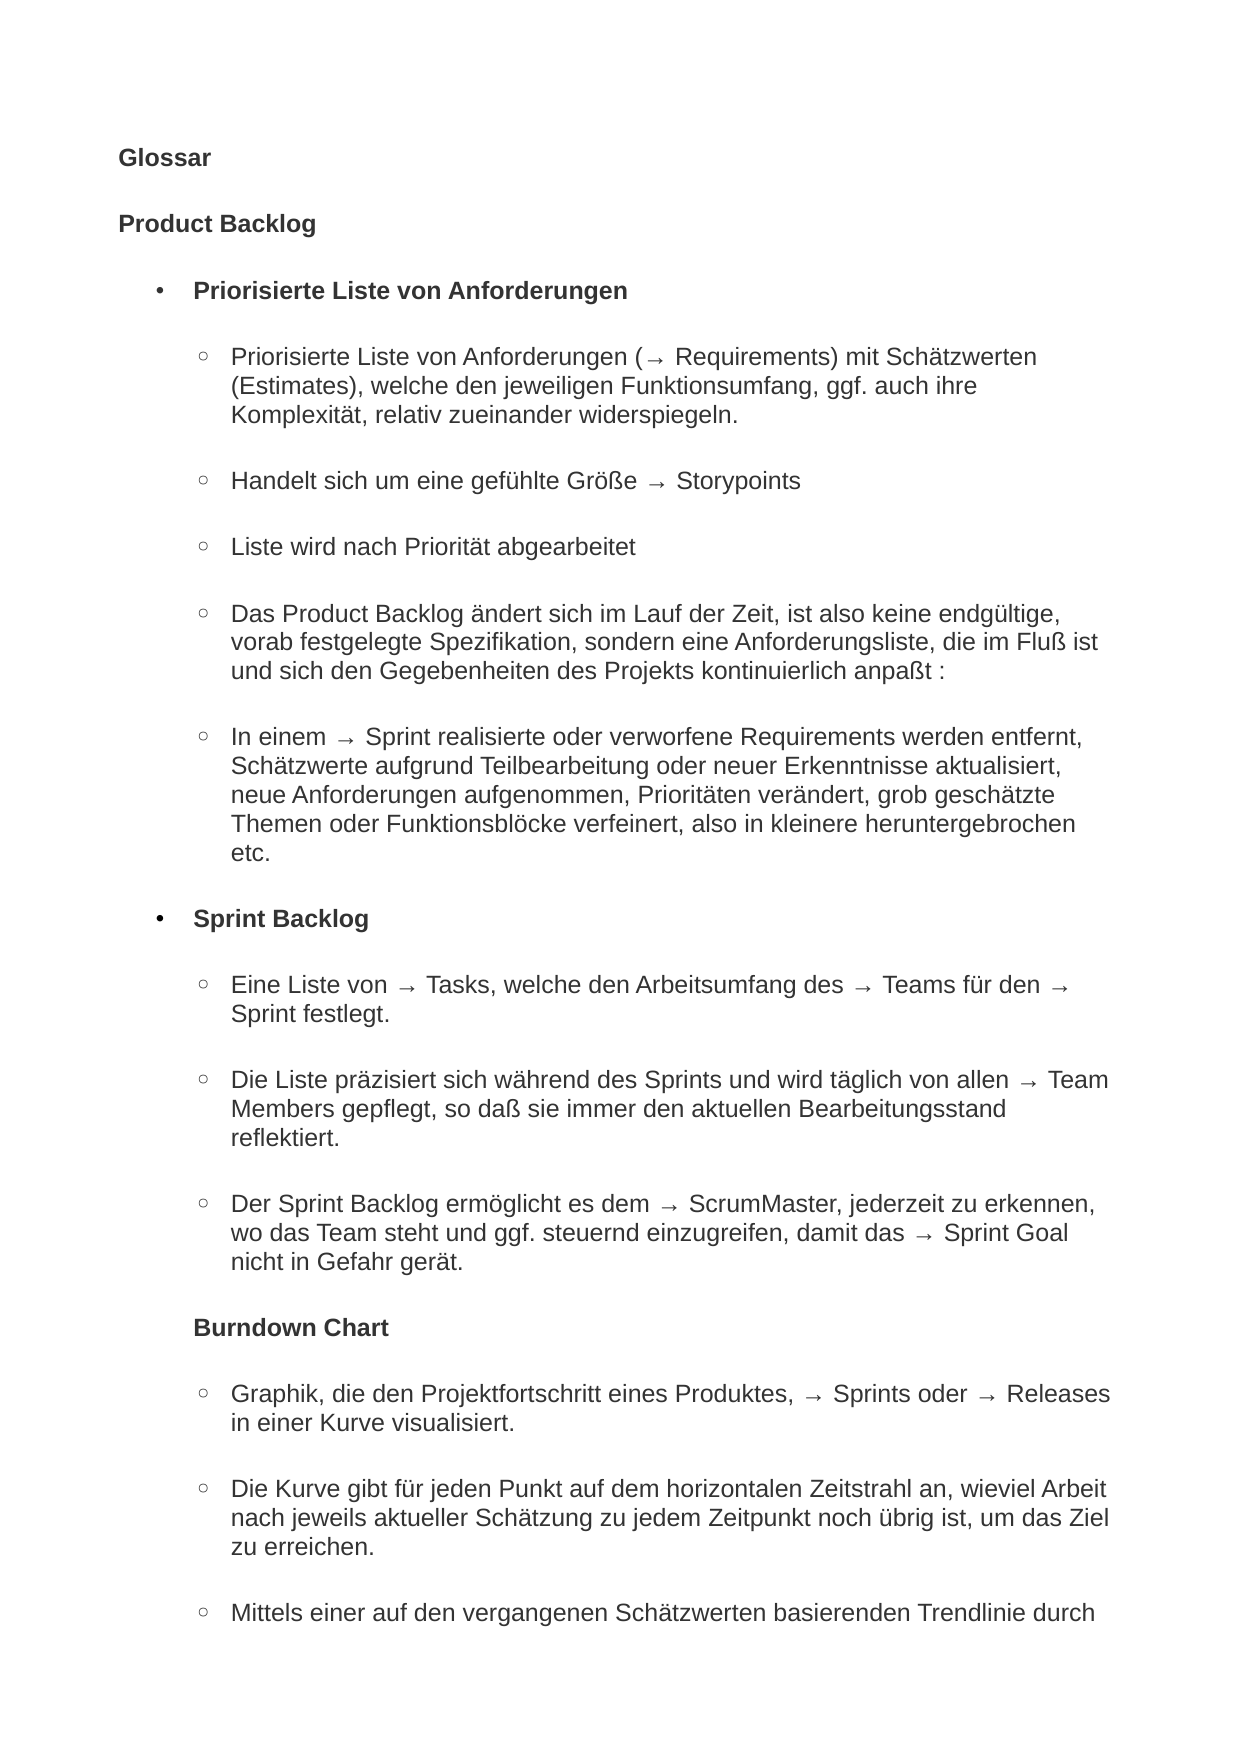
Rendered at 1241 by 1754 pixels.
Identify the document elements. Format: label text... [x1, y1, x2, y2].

list Das Product Backlog ändert sich im Lauf der Zeit, ist also keine endgültige, vorab festgelegte Spezifikation, sondern eine Anforderungsliste, die im Fluß ist und sich den Gegebenheiten des Projekts kontinuierlich anpaßt : [193, 598, 1122, 685]
subtitle Glossar [118, 143, 1122, 172]
list Die Kurve gibt für jeden Punkt auf dem horizontalen Zeitstrahl an, wieviel Arbeit nach jeweils aktueller Schätzung zu jedem Zeitpunkt noch übrig ist, um das Ziel zu erreichen. [193, 1474, 1122, 1561]
list Burndown Chart [156, 1313, 1122, 1342]
list Die Liste präzisiert sich während des Sprints und wird täglich von allen → Team Members gepflegt, so daß sie immer den aktuellen Bearbeitungsstand reflektiert. [193, 1065, 1122, 1152]
list Priorisierte Liste von Anforderungen [156, 276, 1122, 304]
list Graphik, die den Projektfortschritt eines Produktes, → Sprints oder → Releases in einer Kurve visualisiert. [193, 1379, 1122, 1437]
list Handelt sich um eine gefühlte Größe → Storypoints [193, 466, 1122, 495]
list Mittels einer auf den vergangenen Schätzwerten basierenden Trendlinie durch [193, 1598, 1122, 1627]
subtitle Product Backlog [118, 209, 1122, 238]
list Liste wird nach Priorität abgearbeitet [193, 532, 1122, 561]
list Priorisierte Liste von Anforderungen (→ Requirements) mit Schätzwerten (Estimates), welche den jeweiligen Funktionsumfang, ggf. auch ihre Komplexität, relativ zueinander widerspiegeln. [193, 342, 1122, 428]
list Sprint Backlog [156, 904, 1122, 933]
list Der Sprint Backlog ermöglicht es dem → ScrumMaster, jederzeit zu erkennen, wo das Team steht und ggf. steuernd einzugreifen, damit das → Sprint Goal nicht in Gefahr gerät. [193, 1189, 1122, 1275]
list In einem → Sprint realisierte oder verworfene Requirements werden entfernt, Schätzwerte aufgrund Teilbearbeitung oder neuer Erkenntnisse aktualisiert, neue Anforderungen aufgenommen, Prioritäten verändert, grob geschätzte Themen oder Funktionsblöcke verfeinert, also in kleinere heruntergebrochen etc. [193, 722, 1122, 866]
list Eine Liste von → Tasks, welche den Arbeitsumfang des → Teams für den → Sprint festlegt. [193, 970, 1122, 1028]
